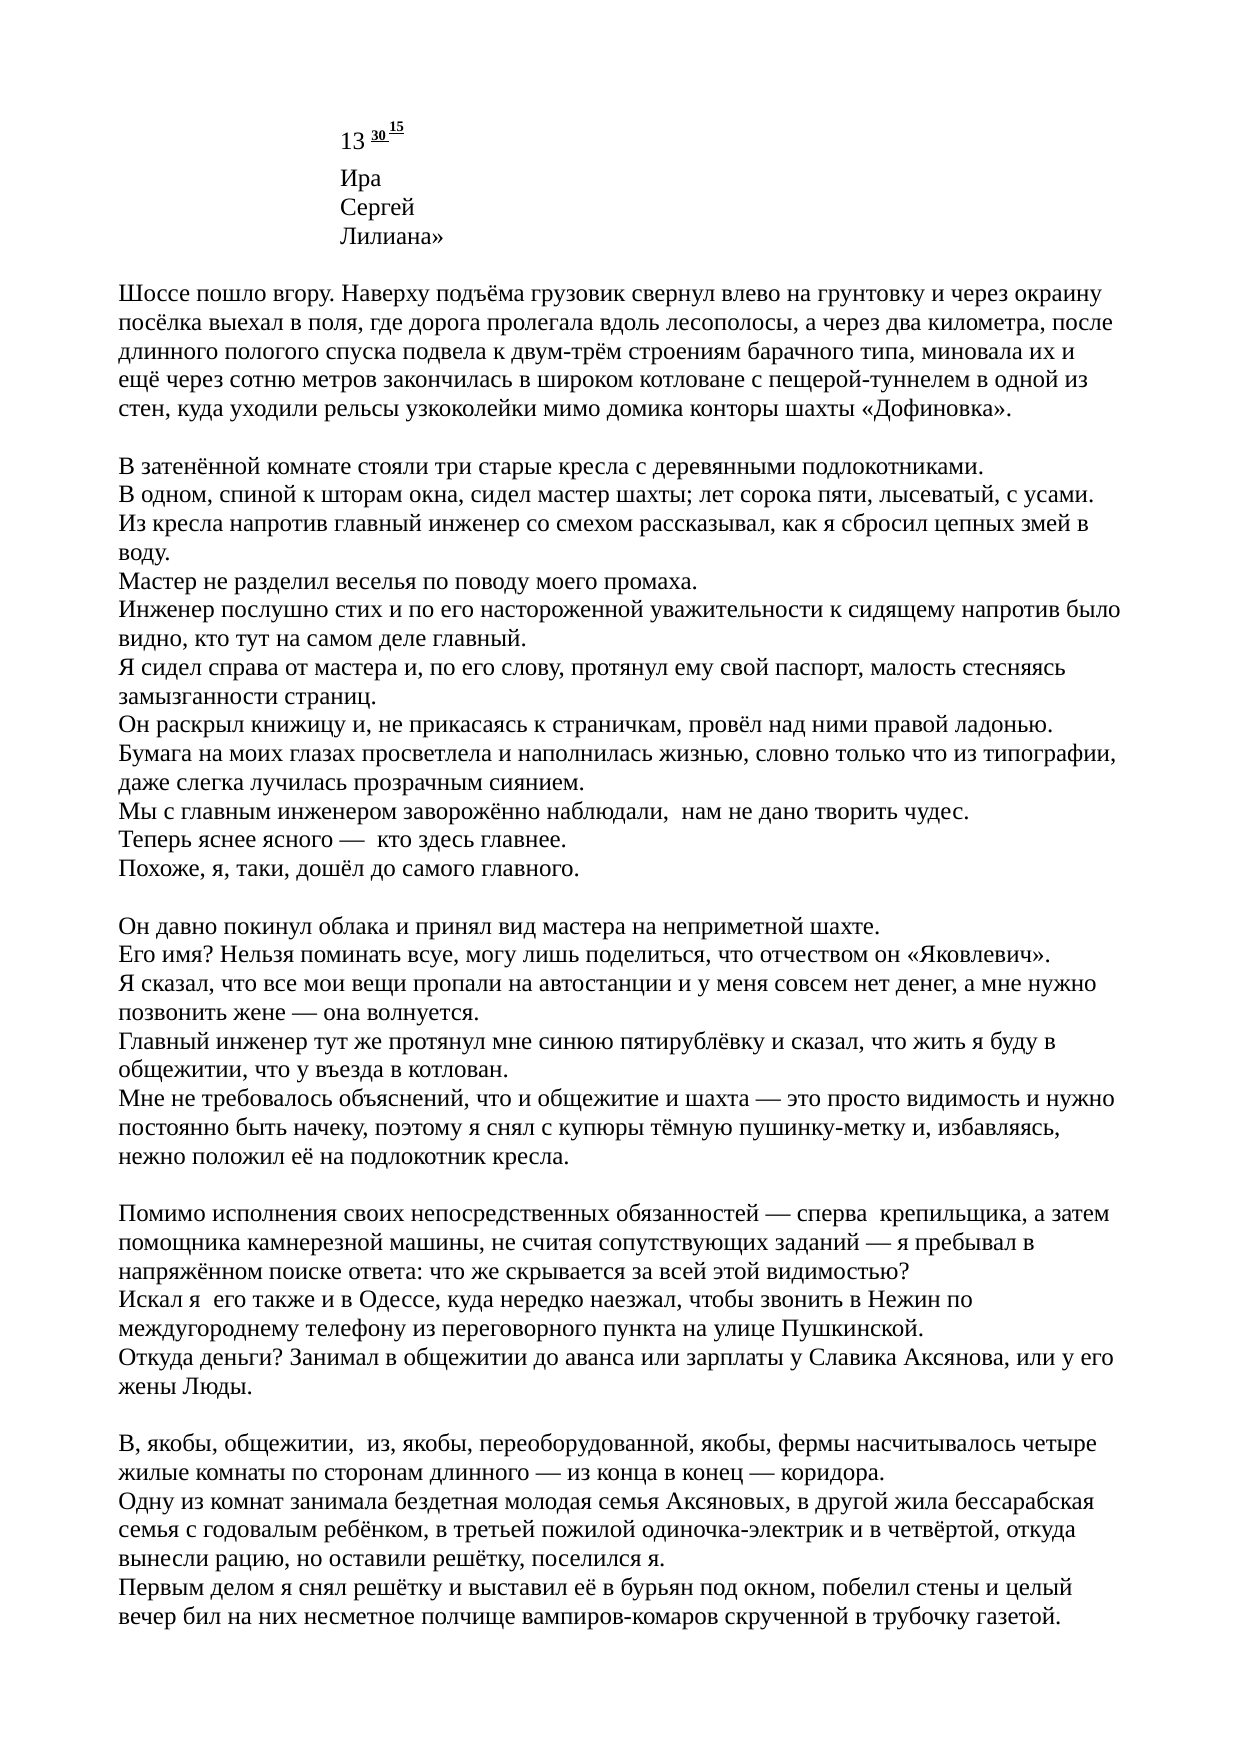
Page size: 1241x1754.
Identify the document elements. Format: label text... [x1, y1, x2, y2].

text Искал я его также и в Одессе, куда нередко наезжал, чтобы звонить в Нежин по междугороднему телефону из переговорного пункта на улице Пушкинской. [118, 1284, 1122, 1342]
text Сергей [118, 192, 1122, 221]
text 13 30 15 [118, 118, 1122, 155]
text Мы с главным инженером заворожённо наблюдали, нам не дано творить чудес. [118, 796, 1122, 824]
text Шоссе пошло вгору. Наверху подъёма грузовик свернул влево на грунтовку и через окраину посёлка выехал в поля, где дорога пролегала вдоль лесополосы, а через два километра, после длинного пологого спуска подвела к двум-трём строениям барачного типа, миновала их и ещё через сотню метров закончилась в широком котловане с пещерой-туннелем в одной из стен, куда уходили рельсы узкоколейки мимо домика конторы шахты «Дофиновка». [118, 278, 1122, 422]
text Он раскрыл книжицу и, не прикасаясь к страничкам, провёл над ними правой ладонью. Бумага на моих глазах просветлела и наполнилась жизнью, словно только что из типографии, даже слегка лучилась прозрачным сиянием. [118, 709, 1122, 796]
text Откуда деньги? Занимал в общежитии до аванса или зарплаты у Славика Аксянова, или у его жены Люды. [118, 1342, 1122, 1399]
text Он давно покинул облака и принял вид мастера на неприметной шахте. [118, 911, 1122, 939]
text Одну из комнат занимала бездетная молодая семья Аксяновых, в другой жила бессарабская семья с годовалым ребёнком, в третьей пожилой одиночка-электрик и в четвёртой, откуда вынесли рацию, но оставили решётку, поселился я. [118, 1486, 1122, 1572]
text В затенённой комнате стояли три старые кресла с деревянными подлокотниками. [118, 451, 1122, 479]
text Похоже, я, таки, дошёл до самого главного. [118, 853, 1122, 882]
text Я сидел справа от мастера и, по его слову, протянул ему свой паспорт, малость стесняясь замызганности страниц. [118, 652, 1122, 709]
text В одном, спиной к шторам окна, сидел мастер шахты; лет сорока пяти, лысеватый, с усами. [118, 479, 1122, 508]
text Мне не требовалось объяснений, что и общежитие и шахта — это просто видимость и нужно постоянно быть начеку, поэтому я снял с купюры тёмную пушинку-метку и, избавляясь, нежно положил её на подлокотник кресла. [118, 1083, 1122, 1169]
text Ира [118, 155, 1122, 192]
text Лилиана» [118, 221, 1122, 249]
text Теперь яснее ясного — кто здесь главнее. [118, 824, 1122, 853]
text Я сказал, что все мои вещи пропали на автостанции и у меня совсем нет денег, а мне нужно позвонить жене — она волнуется. [118, 968, 1122, 1026]
text Мастер не разделил веселья по поводу моего промаха. [118, 566, 1122, 594]
text Главный инженер тут же протянул мне синюю пятирублёвку и сказал, что жить я буду в общежитии, что у въезда в котлован. [118, 1026, 1122, 1083]
text Первым делом я снял решётку и выставил её в бурьян под окном, побелил стены и целый вечер бил на них несметное полчище вампиров-комаров скрученной в трубочку газетой. [118, 1572, 1122, 1629]
text Инженер послушно стих и по его настороженной уважительности к сидящему напротив было видно, кто тут на самом деле главный. [118, 594, 1122, 652]
text Его имя? Нельзя поминать всуе, могу лишь поделиться, что отчеством он «Яковлевич». [118, 939, 1122, 968]
text Из кресла напротив главный инженер со смехом рассказывал, как я сбросил цепных змей в воду. [118, 508, 1122, 566]
text Помимо исполнения своих непосредственных обязанностей — сперва крепильщика, а затем помощника камнерезной машины, не считая сопутствующих заданий — я пребывал в напряжённом поиске ответа: что же скрывается за всей этой видимостью? [118, 1198, 1122, 1284]
text В, якобы, общежитии, из, якобы, переоборудованной, якобы, фермы насчитывалось четыре жилые комнаты по сторонам длинного — из конца в конец — коридора. [118, 1428, 1122, 1486]
